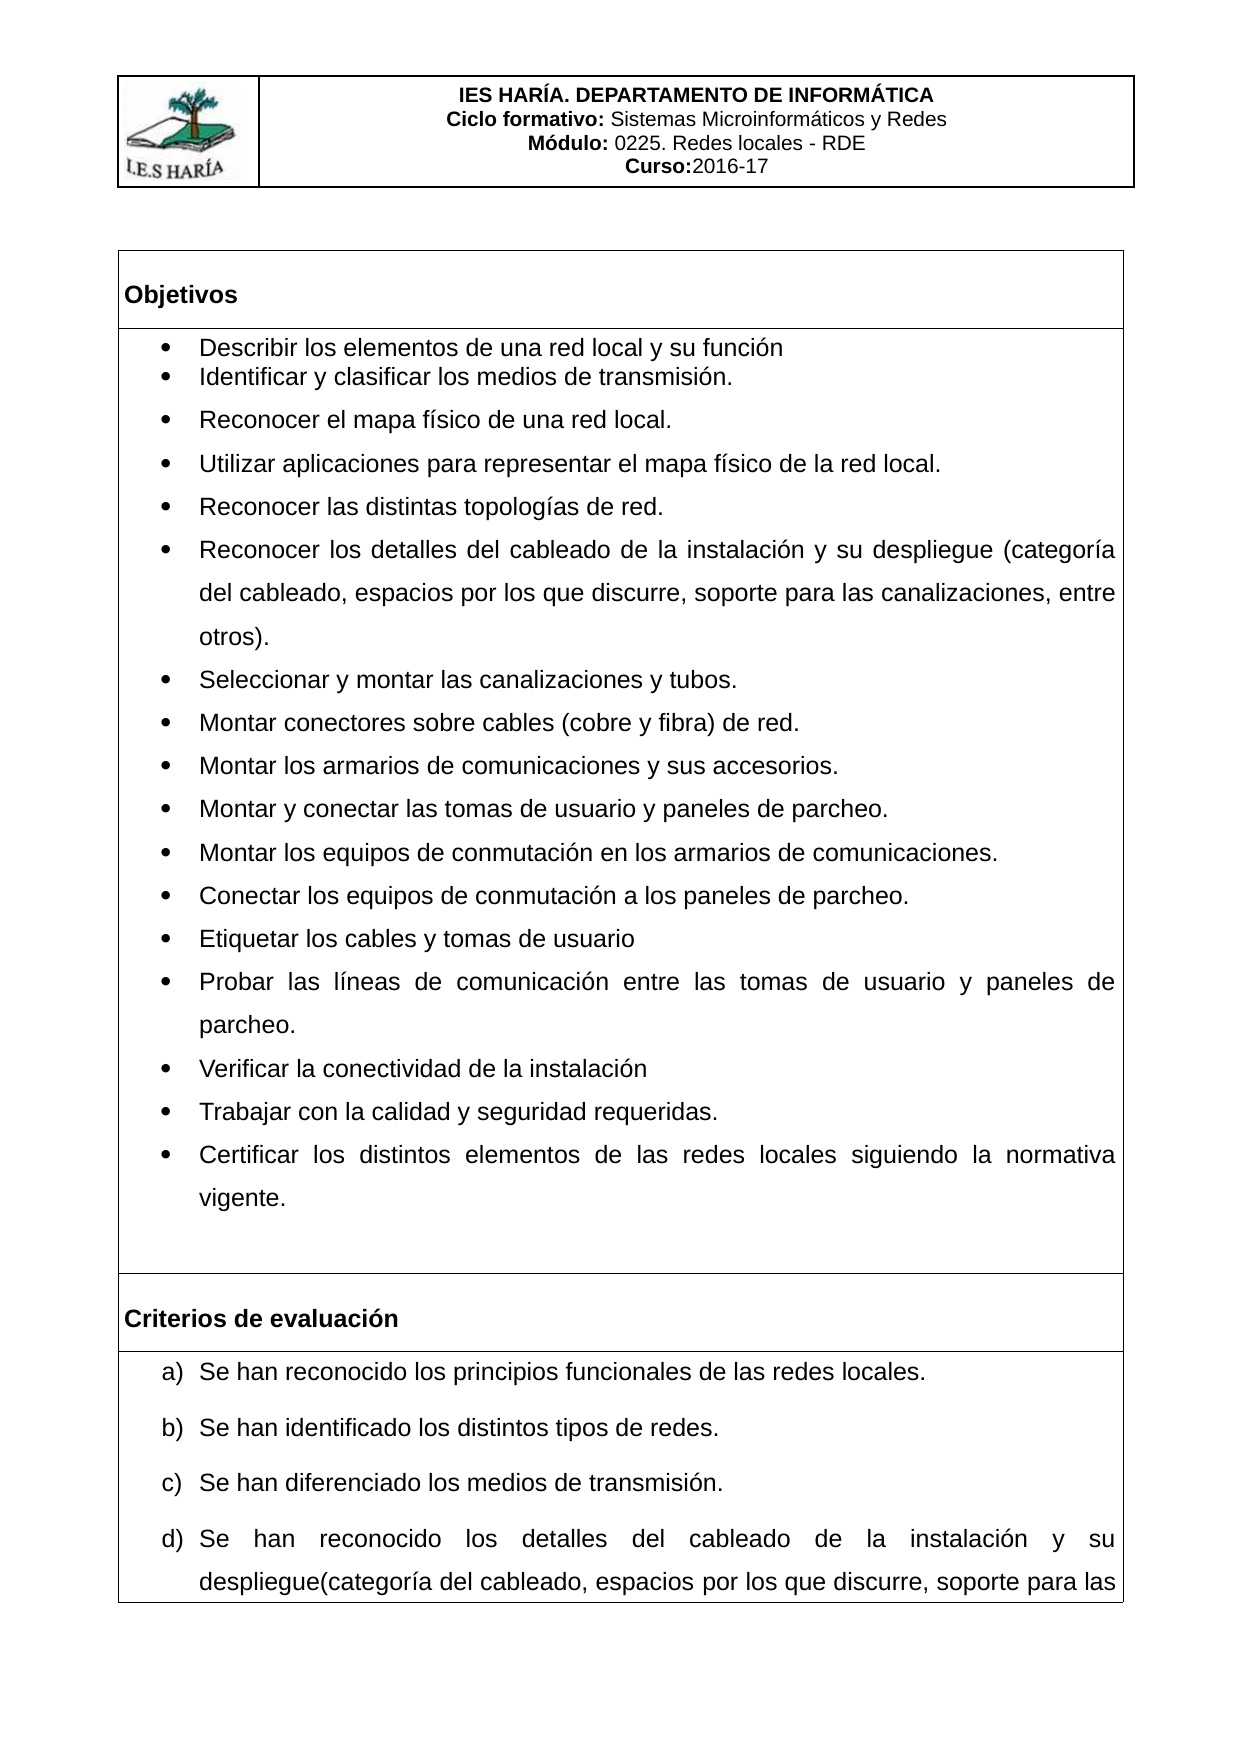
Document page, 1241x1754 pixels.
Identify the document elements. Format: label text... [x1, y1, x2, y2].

table_cell Objetivos [119, 251, 1123, 327]
table_cell Se han reconocido los principios funcionales de las redes locales. Se han identificado los distintos tipos de redes. Se han diferenciado los medios de transmisión. Se han reconocido los detalles del cableado de la instalación y su despliegue(categoría del cableado, espacios por los que discurre, soporte para las [119, 1352, 1123, 1602]
table_cell Describir los elementos de una red local y su función Identificar y clasificar los medios de transmisión. Reconocer el mapa físico de una red local. Utilizar aplicaciones para representar el mapa físico de la red local. Reconocer las distintas topologías de red. Reconocer los detalles del cableado de la instalación y su despliegue (categoría del cableado, espacios por los que discurre, soporte para las canalizaciones, entre otros). Seleccionar y montar las canalizaciones y tubos. Montar conectores sobre cables (cobre y fibra) de red. Montar los armarios de comunicaciones y sus accesorios. Montar y conectar las tomas de usuario y paneles de parcheo. Montar los equipos de conmutación en los armarios de comunicaciones. Conectar los equipos de conmutación a los paneles de parcheo. Etiquetar los cables y tomas de usuario Probar las líneas de comunicación entre las tomas de usuario y paneles de parcheo. Verificar la conectividad de la instalación Trabajar con la calidad y seguridad requeridas. Certificar los distintos elementos de las redes locales siguiendo la normativa vigente. [119, 329, 1123, 1273]
table_cell Criterios de evaluación [119, 1274, 1123, 1351]
picture [123, 82, 241, 180]
